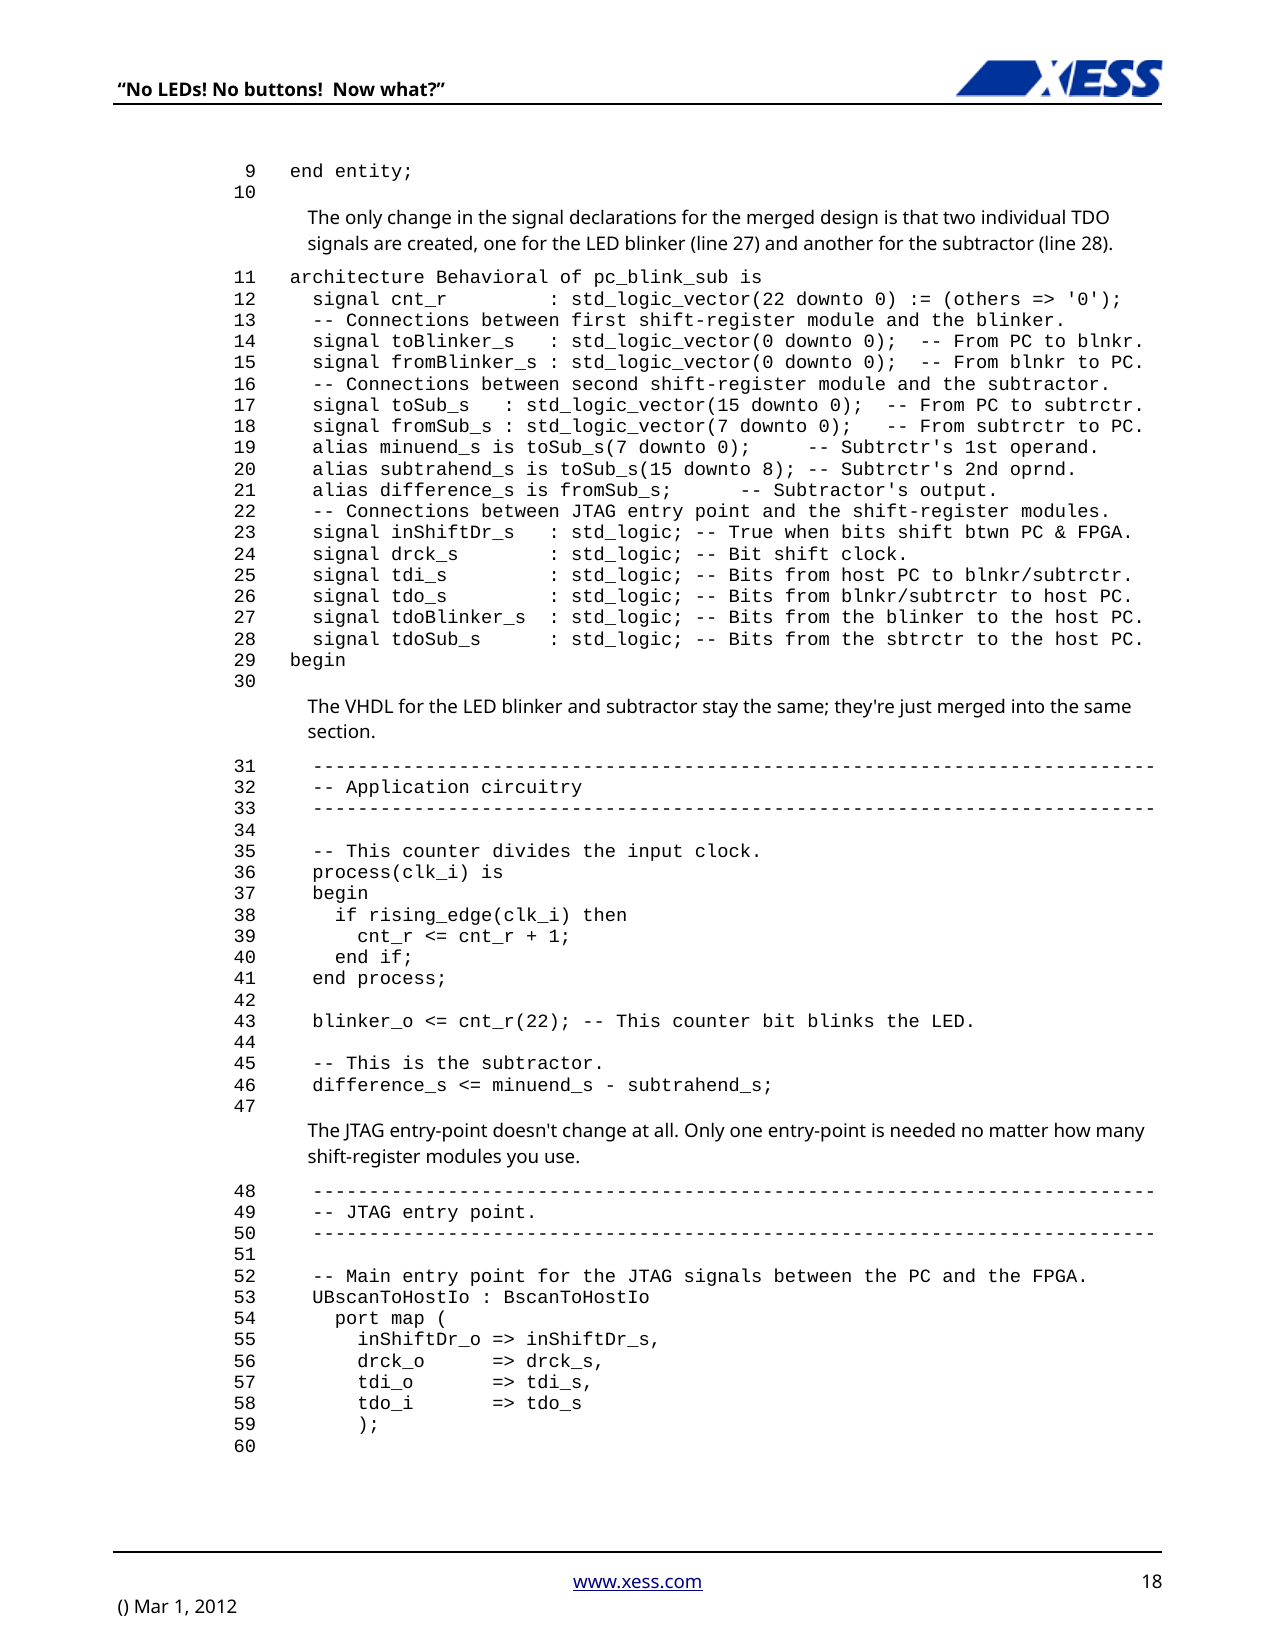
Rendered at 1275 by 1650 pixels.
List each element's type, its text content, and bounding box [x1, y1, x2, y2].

list -- Connections between JTAG entry point and the shift-register modules. [289, 502, 1162, 523]
list alias difference_s is fromSub_s; -- Subtractor's output. [289, 481, 1162, 502]
list drck_o => drck_s, [289, 1351, 1162, 1373]
list blinker_o <= cnt_r(22); -- This counter bit blinks the LED. [289, 1012, 1162, 1033]
list signal tdo_s : std_logic; -- Bits from blnkr/subtrctr to host PC. [289, 587, 1162, 608]
list signal tdi_s : std_logic; -- Bits from host PC to blnkr/subtrctr. [289, 566, 1162, 587]
list -- Application circuitry [289, 778, 1162, 799]
list -- Main entry point for the JTAG signals between the PC and the FPGA. [289, 1266, 1162, 1288]
list -- This is the subtractor. [289, 1054, 1162, 1075]
list signal toSub_s : std_logic_vector(15 downto 0); -- From PC to subtrctr. [289, 396, 1162, 417]
list -- This counter divides the input clock. [289, 842, 1162, 863]
list -- JTAG entry point. [289, 1203, 1162, 1224]
text The VHDL for the LED blinker and subtractor stay the same; they're just merged into the same section. [307, 693, 1162, 744]
list signal fromBlinker_s : std_logic_vector(0 downto 0); -- From blnkr to PC. [289, 353, 1162, 374]
list end if; [289, 948, 1162, 969]
list signal drck_s : std_logic; -- Bit shift clock. [289, 544, 1162, 566]
list tdo_i => tdo_s [289, 1394, 1162, 1415]
list --------------------------------------------------------------------------- [289, 1181, 1162, 1203]
list alias subtrahend_s is toSub_s(15 downto 8); -- Subtrctr's 2nd oprnd. [289, 459, 1162, 481]
list port map ( [289, 1309, 1162, 1330]
list end entity; [289, 162, 1162, 183]
list end process; [289, 969, 1162, 990]
list signal cnt_r : std_logic_vector(22 downto 0) := (others => '0'); [289, 289, 1162, 311]
picture [955, 60, 1163, 97]
list if rising_edge(clk_i) then [289, 905, 1162, 927]
list cnt_r <= cnt_r + 1; [289, 927, 1162, 948]
list --------------------------------------------------------------------------- [289, 1224, 1162, 1245]
list -- Connections between second shift-register module and the subtractor. [289, 374, 1162, 396]
list difference_s <= minuend_s - subtrahend_s; [289, 1075, 1162, 1097]
list begin [289, 651, 1162, 672]
list process(clk_i) is [289, 863, 1162, 884]
list tdi_o => tdi_s, [289, 1373, 1162, 1394]
list signal toBlinker_s : std_logic_vector(0 downto 0); -- From PC to blnkr. [289, 332, 1162, 353]
text The only change in the signal declarations for the merged design is that two individual TDO signals are created, one for the LED blinker (line 27) and another for the subtractor (line 28). [307, 204, 1162, 256]
list --------------------------------------------------------------------------- [289, 757, 1162, 778]
list --------------------------------------------------------------------------- [289, 799, 1162, 820]
list signal inShiftDr_s : std_logic; -- True when bits shift btwn PC & FPGA. [289, 523, 1162, 544]
text The JTAG entry-point doesn't change at all. Only one entry-point is needed no matter how many shift-register modules you use. [307, 1118, 1162, 1169]
list architecture Behavioral of pc_blink_sub is [289, 268, 1162, 289]
list begin [289, 884, 1162, 905]
list signal tdoBlinker_s : std_logic; -- Bits from the blinker to the host PC. [289, 608, 1162, 629]
list UBscanToHostIo : BscanToHostIo [289, 1288, 1162, 1309]
list signal tdoSub_s : std_logic; -- Bits from the sbtrctr to the host PC. [289, 629, 1162, 651]
list -- Connections between first shift-register module and the blinker. [289, 311, 1162, 332]
list inShiftDr_o => inShiftDr_s, [289, 1330, 1162, 1351]
list ); [289, 1415, 1162, 1436]
list alias minuend_s is toSub_s(7 downto 0); -- Subtrctr's 1st operand. [289, 438, 1162, 459]
list signal fromSub_s : std_logic_vector(7 downto 0); -- From subtrctr to PC. [289, 417, 1162, 438]
